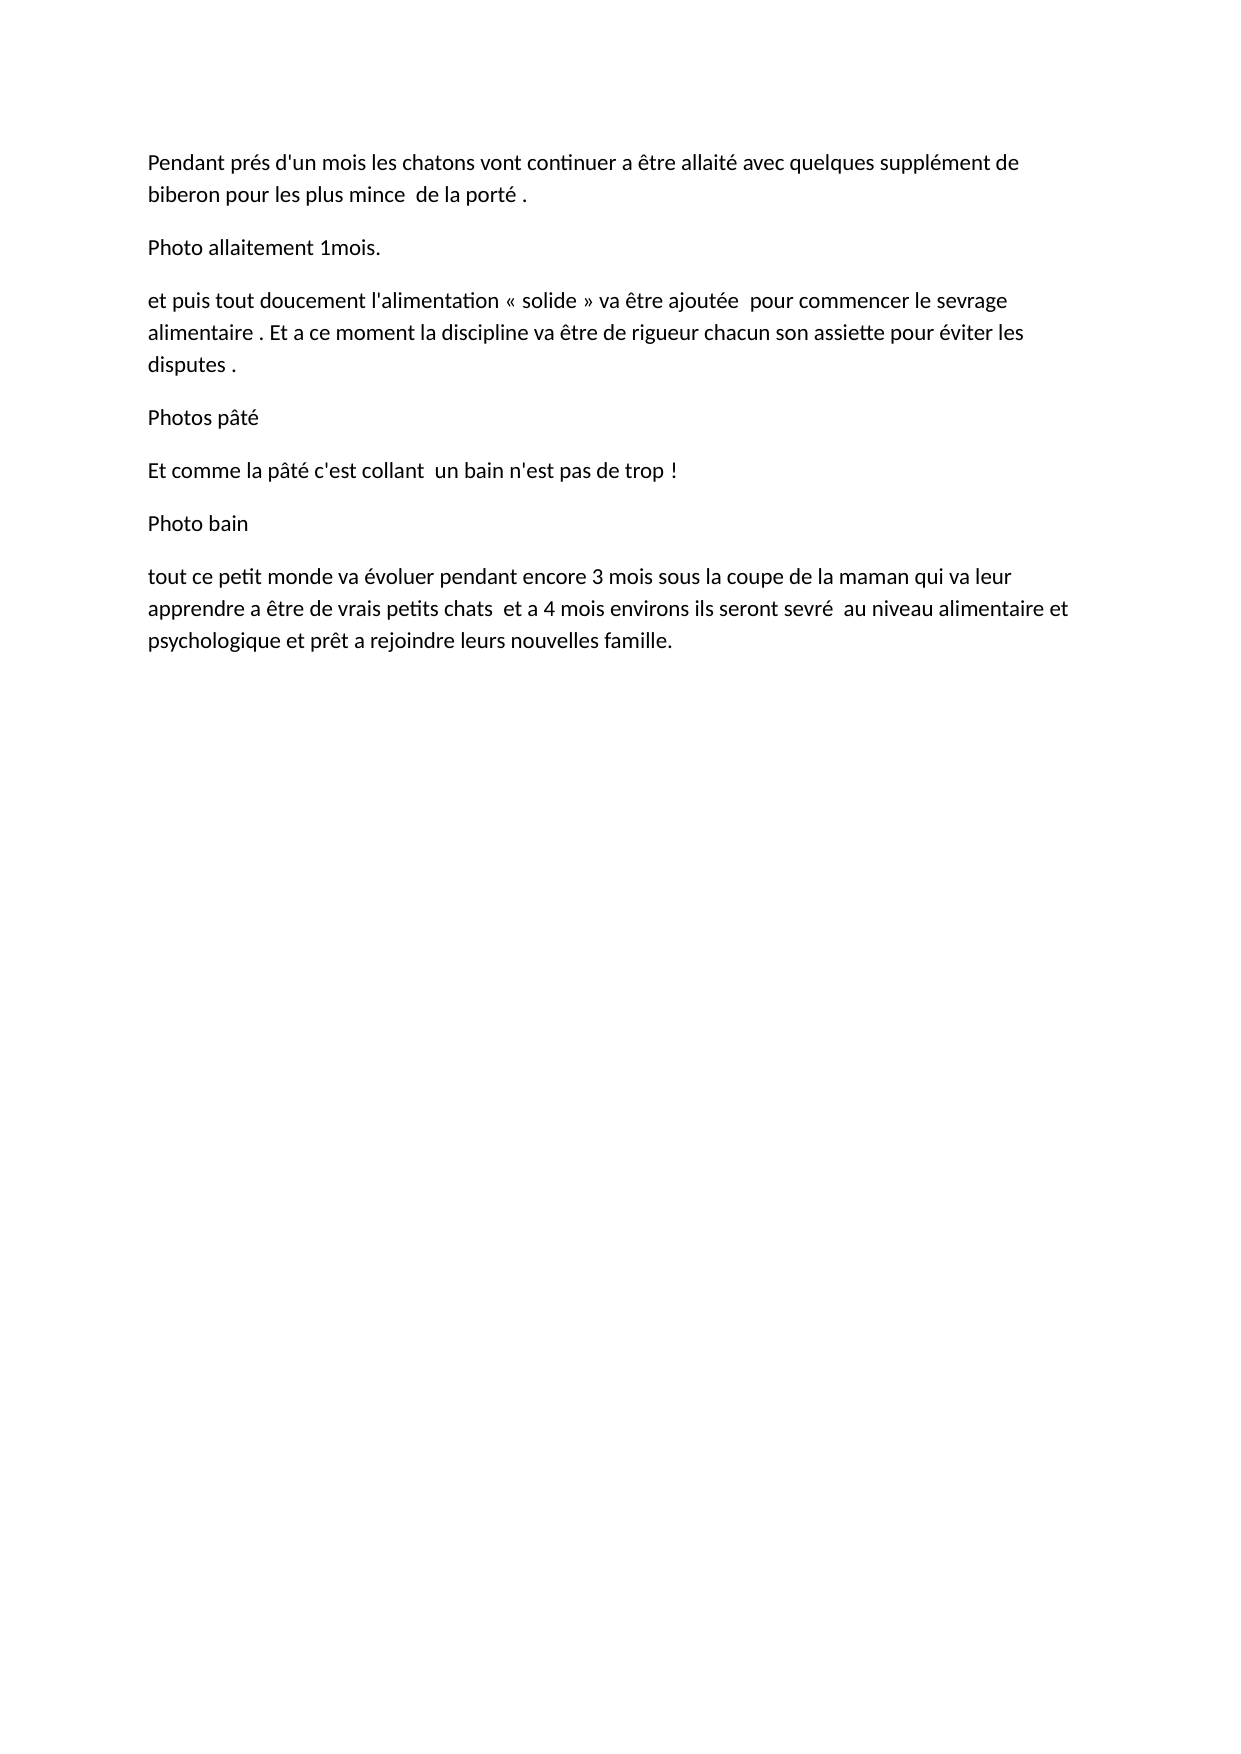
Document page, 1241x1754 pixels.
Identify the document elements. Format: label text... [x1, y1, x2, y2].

text Pendant prés d'un mois les chatons vont continuer a être allaité avec quelques supplément de biberon pour les plus mince de la porté . [148, 148, 1093, 208]
text et puis tout doucement l'alimentation « solide » va être ajoutée pour commencer le sevrage alimentaire . Et a ce moment la discipline va être de rigueur chacun son assiette pour éviter les disputes . [148, 286, 1093, 378]
text Photo allaitement 1mois. [148, 233, 1093, 261]
text Et comme la pâté c'est collant un bain n'est pas de trop ! [148, 456, 1093, 484]
text tout ce petit monde va évoluer pendant encore 3 mois sous la coupe de la maman qui va leur apprendre a être de vrais petits chats et a 4 mois environs ils seront sevré au niveau alimentaire et psychologique et prêt a rejoindre leurs nouvelles famille. [148, 562, 1093, 655]
text Photos pâté [148, 403, 1093, 431]
text Photo bain [148, 509, 1093, 537]
